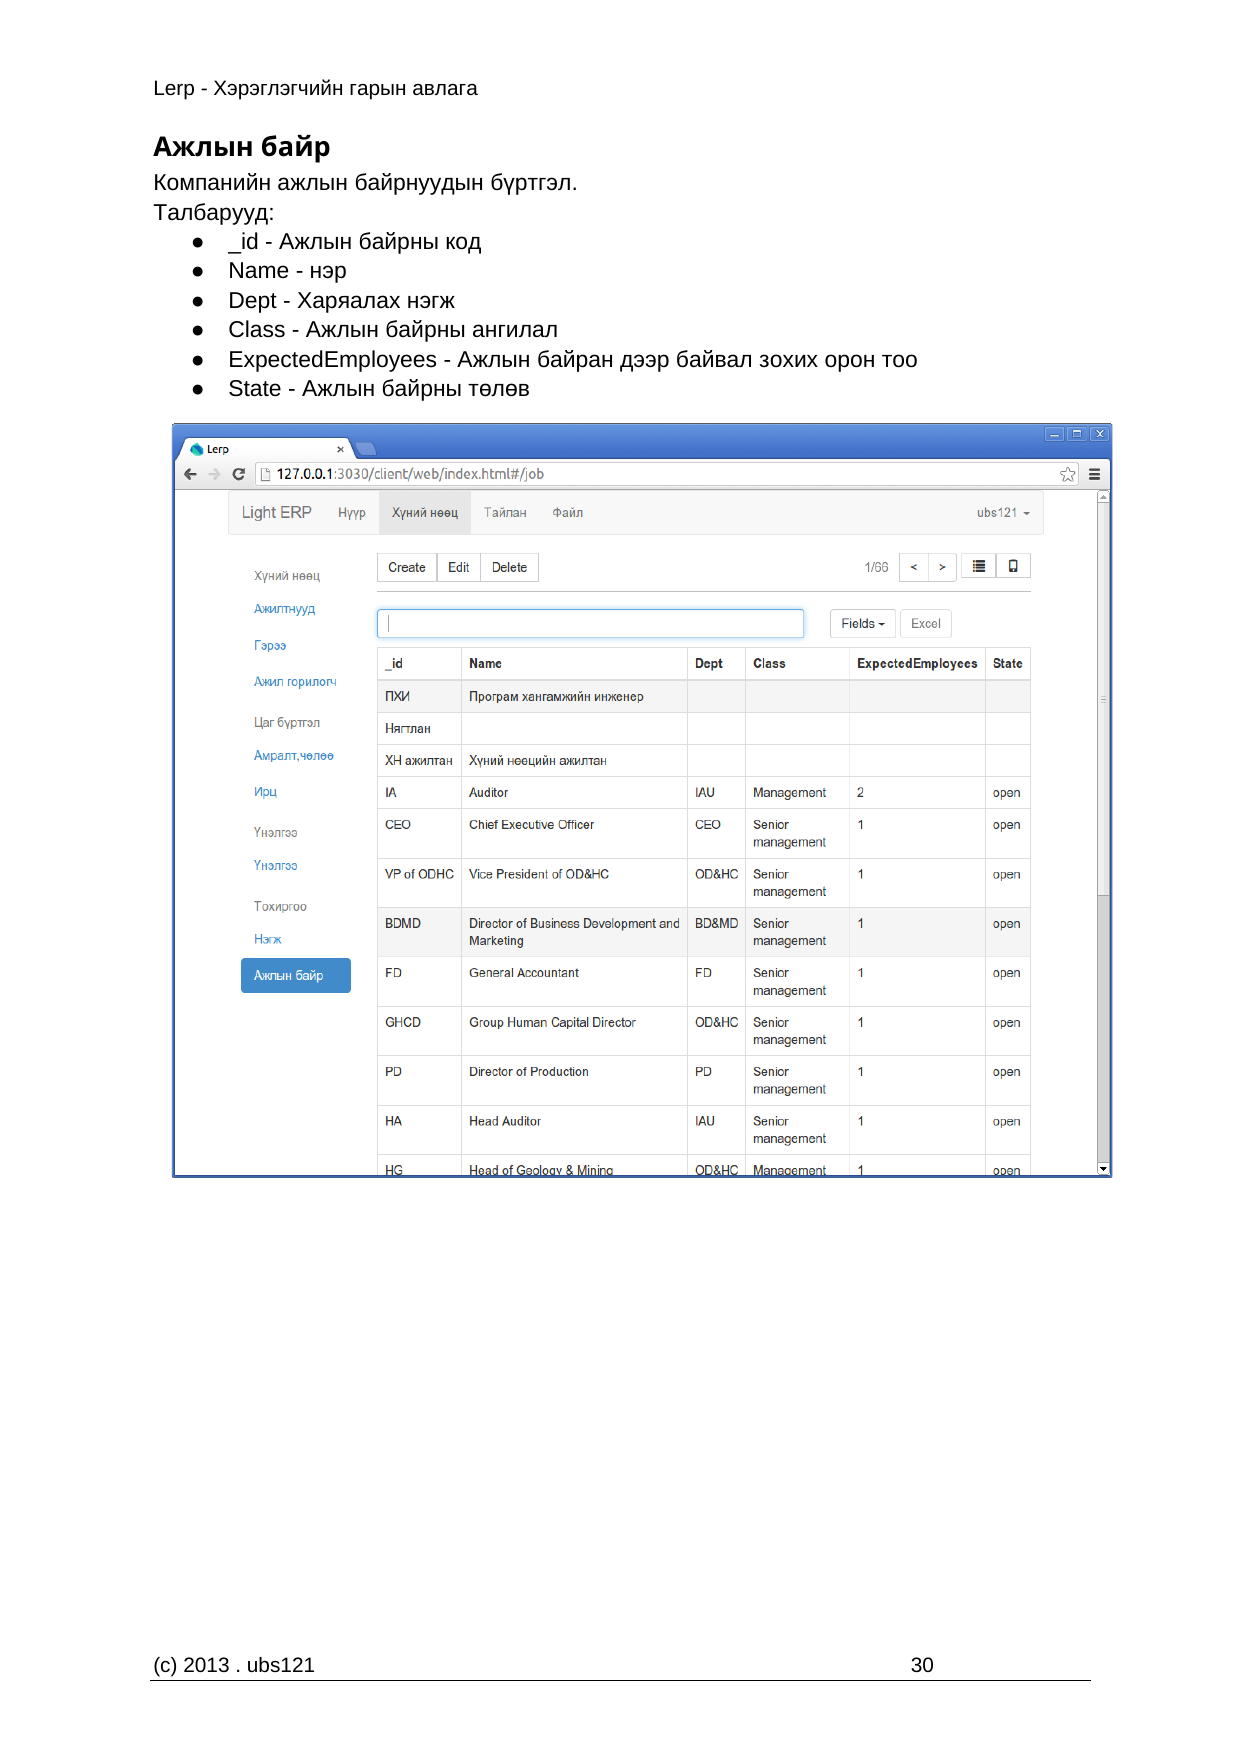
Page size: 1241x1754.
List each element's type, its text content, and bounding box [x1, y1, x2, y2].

subtitle Ажлын байр [153, 128, 1087, 164]
list Dept - Харяалах нэгж [191, 287, 1087, 313]
text Талбарууд: [153, 199, 1087, 225]
list Name - нэр [191, 258, 1087, 284]
list _id - Ажлын байрны код [191, 229, 1087, 254]
picture [171, 423, 1113, 1178]
list ExpectedEmployees - Ажлын байран дээр байвал зохих орон тоо [191, 346, 1087, 372]
list State - Ажлын байрны төлөв [191, 376, 1087, 401]
text Компанийн ажлын байрнуудын бүртгэл. [153, 170, 1087, 196]
list Class - Ажлын байрны ангилал [191, 317, 1087, 342]
